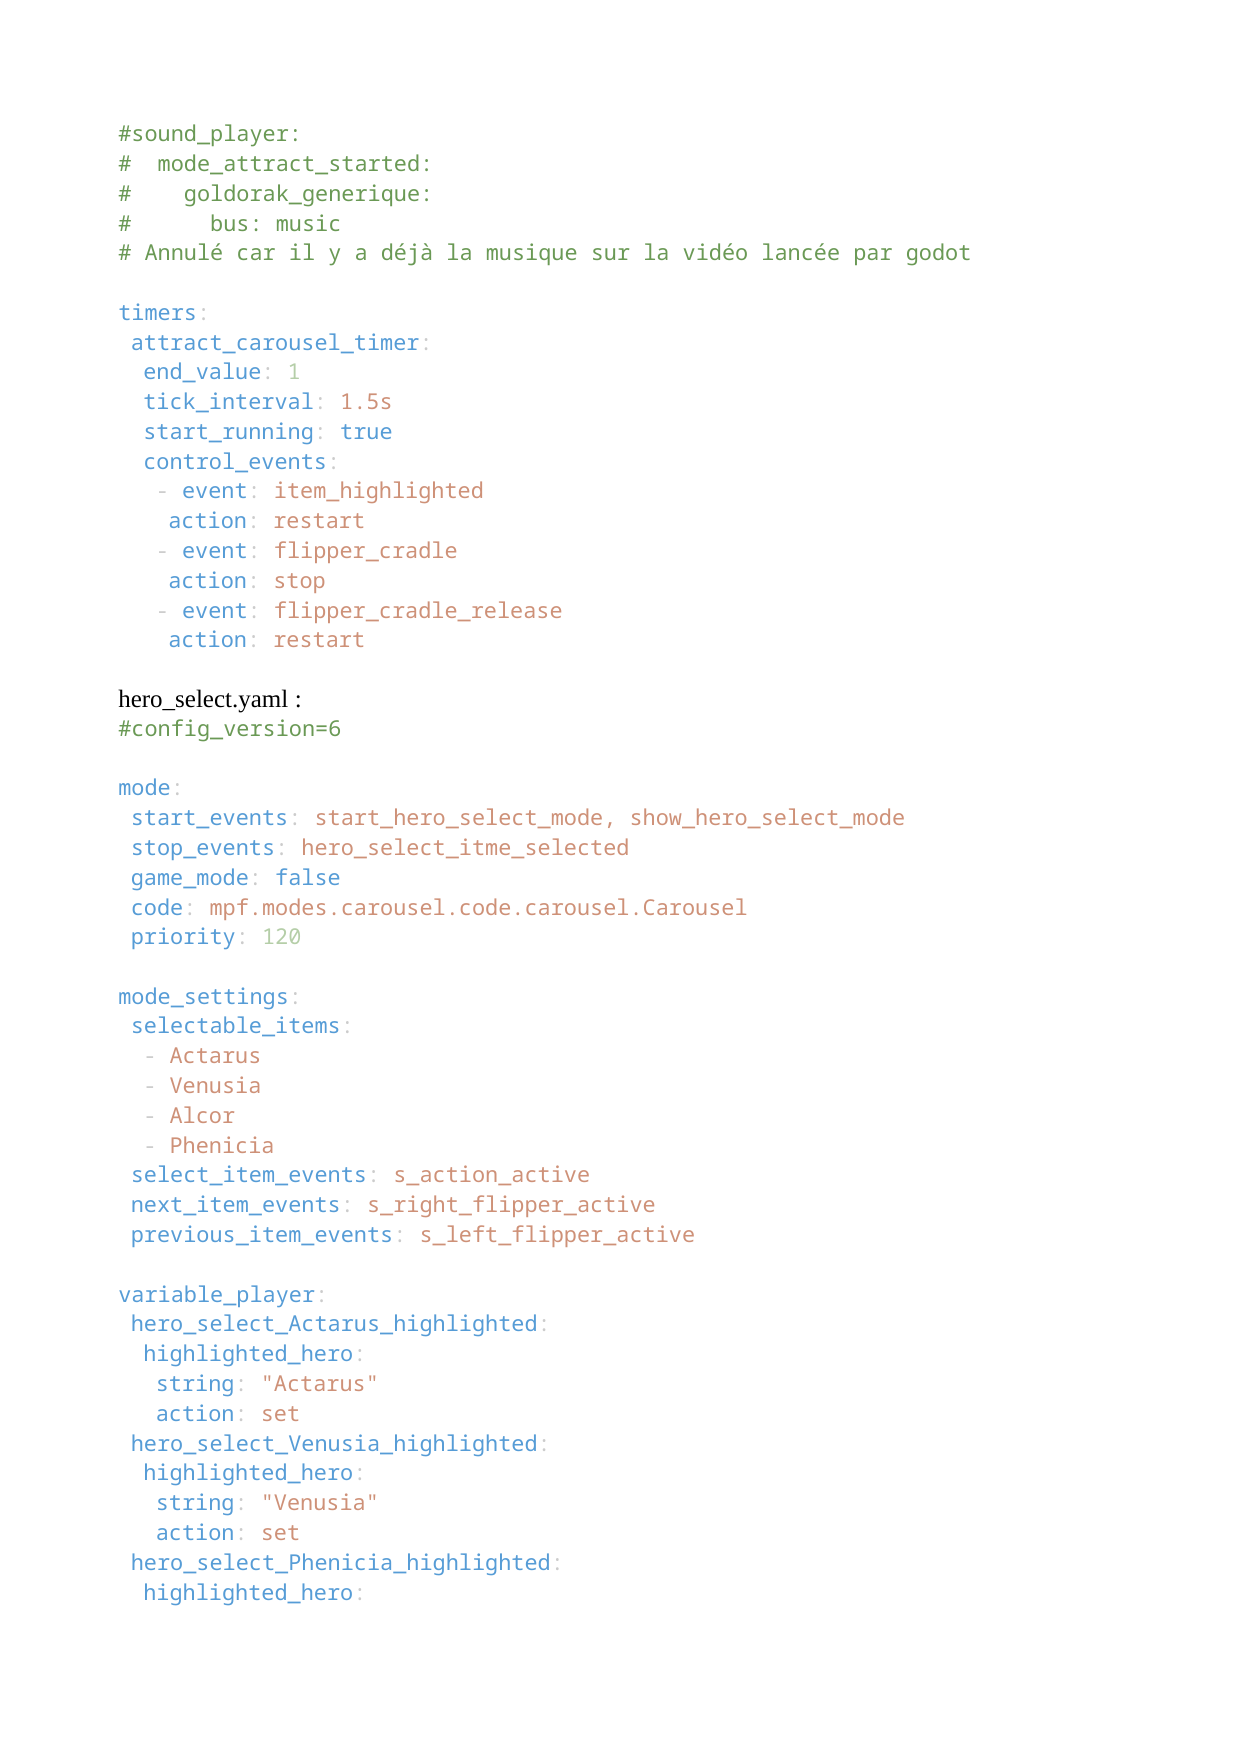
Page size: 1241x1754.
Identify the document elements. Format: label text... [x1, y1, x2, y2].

text action: restart [118, 505, 1122, 535]
text priority: 120 [118, 921, 1122, 951]
text action: set [118, 1398, 1122, 1427]
text highlighted_hero: [118, 1457, 1122, 1487]
text highlighted_hero: [118, 1338, 1122, 1368]
text # goldorak_generique: [118, 178, 1122, 207]
text hero_select_Phenicia_highlighted: [118, 1547, 1122, 1576]
text end_value: 1 [118, 356, 1122, 386]
text #config_version=6 [118, 713, 1122, 743]
text - event: flipper_cradle_release [118, 595, 1122, 624]
text action: stop [118, 565, 1122, 595]
text hero_select_Venusia_highlighted: [118, 1427, 1122, 1457]
text start_events: start_hero_select_mode, show_hero_select_mode [118, 802, 1122, 832]
text #sound_player: [118, 118, 1122, 148]
text mode: [118, 772, 1122, 802]
text hero_select_Actarus_highlighted: [118, 1308, 1122, 1338]
text start_running: true [118, 416, 1122, 446]
text - event: item_highlighted [118, 476, 1122, 505]
text - Venusia [118, 1070, 1122, 1100]
text hero_select.yaml : [118, 684, 1122, 713]
text highlighted_hero: [118, 1576, 1122, 1606]
text game_mode: false [118, 862, 1122, 891]
text # Annulé car il y a déjà la musique sur la vidéo lancée par godot [118, 237, 1122, 267]
text control_events: [118, 446, 1122, 476]
text tick_interval: 1.5s [118, 386, 1122, 416]
text code: mpf.modes.carousel.code.carousel.Carousel [118, 891, 1122, 921]
text - Alcor [118, 1100, 1122, 1130]
text action: set [118, 1517, 1122, 1547]
text select_item_events: s_action_active [118, 1159, 1122, 1189]
text action: restart [118, 624, 1122, 654]
text - event: flipper_cradle [118, 535, 1122, 565]
text selectable_items: [118, 1011, 1122, 1040]
text previous_item_events: s_left_flipper_active [118, 1219, 1122, 1249]
text variable_player: [118, 1278, 1122, 1308]
text string: "Venusia" [118, 1487, 1122, 1517]
text next_item_events: s_right_flipper_active [118, 1189, 1122, 1219]
text string: "Actarus" [118, 1368, 1122, 1398]
text # bus: music [118, 207, 1122, 237]
text stop_events: hero_select_itme_selected [118, 832, 1122, 862]
text - Phenicia [118, 1130, 1122, 1159]
text - Actarus [118, 1040, 1122, 1070]
text timers: [118, 297, 1122, 327]
text attract_carousel_timer: [118, 327, 1122, 356]
text # mode_attract_started: [118, 148, 1122, 178]
text mode_settings: [118, 981, 1122, 1011]
